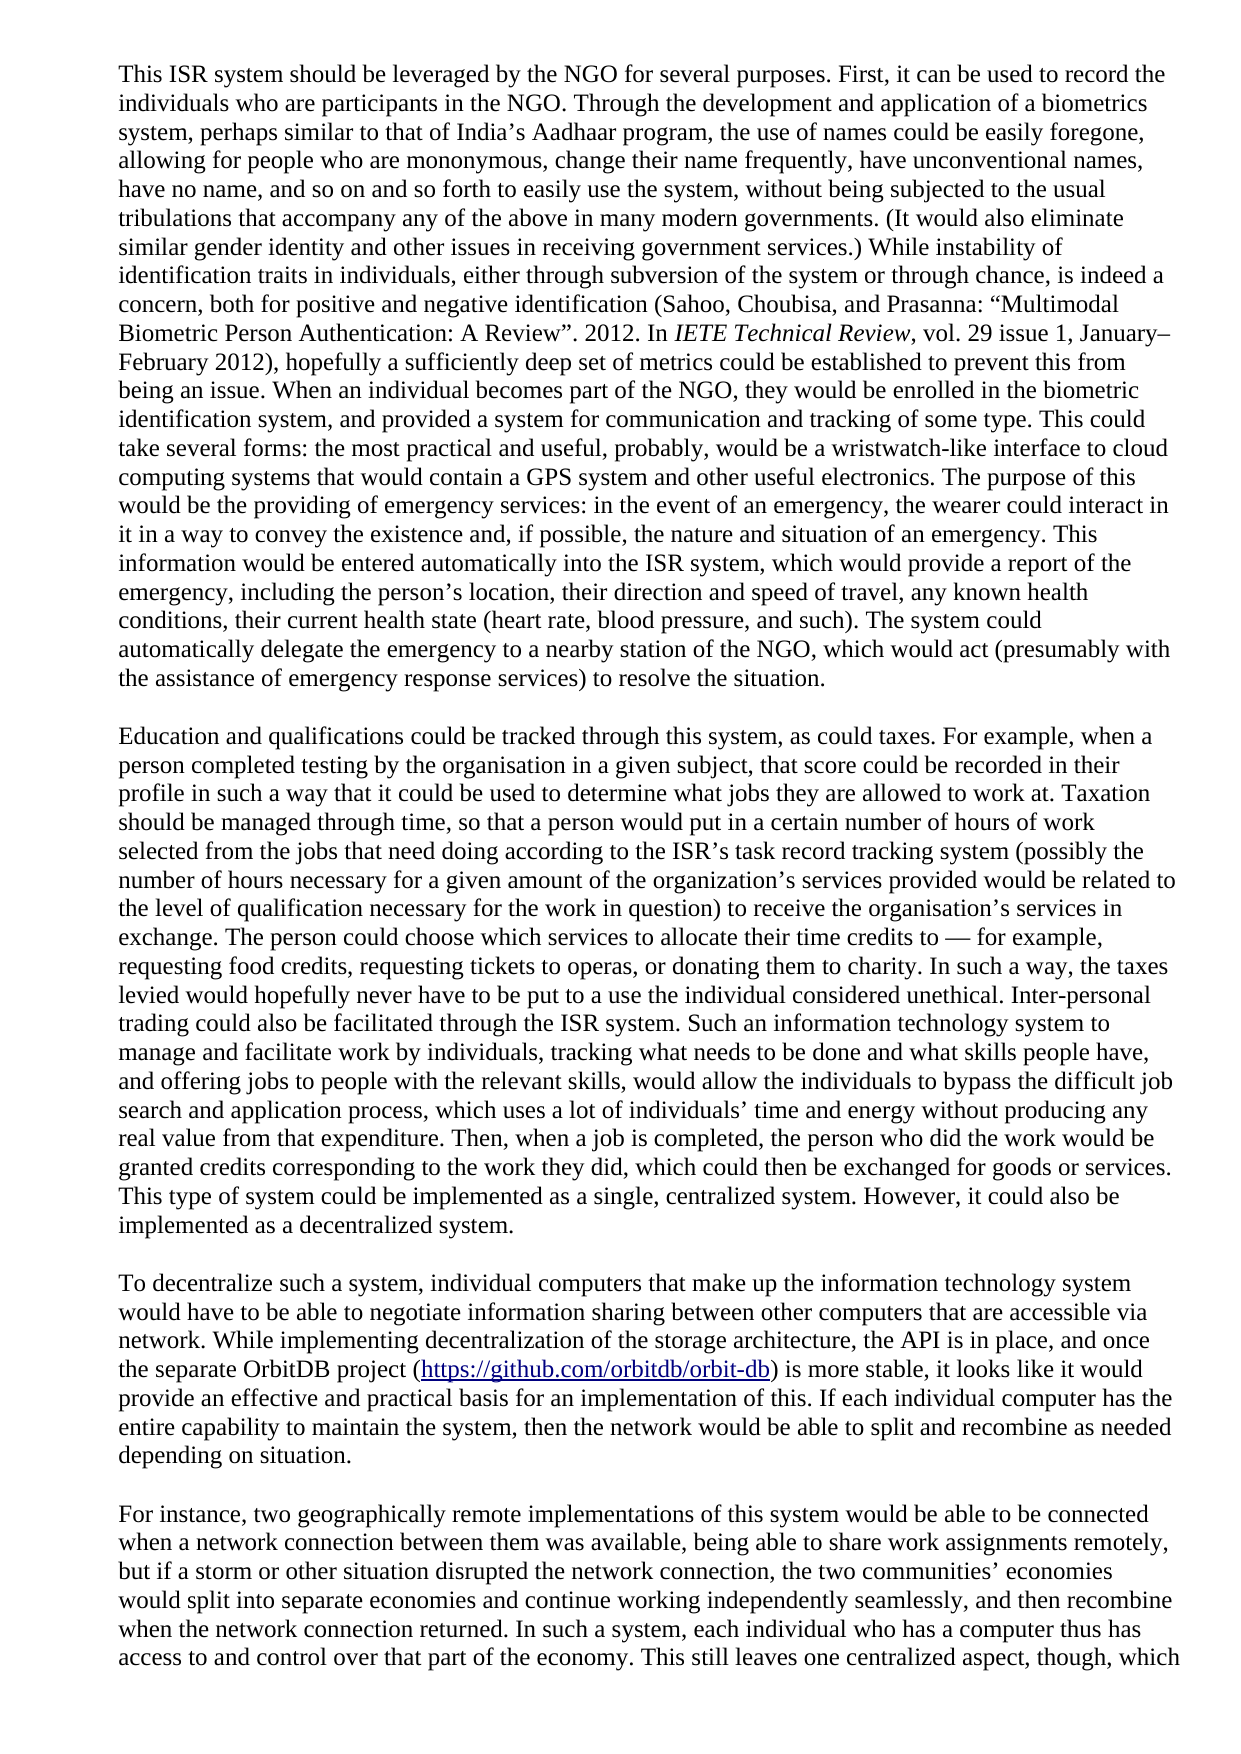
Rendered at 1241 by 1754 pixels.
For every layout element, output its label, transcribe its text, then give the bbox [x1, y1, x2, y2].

text This ISR system should be leveraged by the NGO for several purposes. First, it can be used to record the individuals who are participants in the NGO. Through the development and application of a biometrics system, perhaps similar to that of India’s Aadhaar program, the use of names could be easily foregone, allowing for people who are mononymous, change their name frequently, have unconventional names, have no name, and so on and so forth to easily use the system, without being subjected to the usual tribulations that accompany any of the above in many modern governments. (It would also eliminate similar gender identity and other issues in receiving government services.) While instability of identification traits in individuals, either through subversion of the system or through chance, is indeed a concern, both for positive and negative identification (Sahoo, Choubisa, and Prasanna: “Multimodal Biometric Person Authentication: A Review”. 2012. In IETE Technical Review, vol. 29 issue 1, January–February 2012), hopefully a sufficiently deep set of metrics could be established to prevent this from being an issue. When an individual becomes part of the NGO, they would be enrolled in the biometric identification system, and provided a system for communication and tracking of some type. This could take several forms: the most practical and useful, probably, would be a wristwatch-like interface to cloud computing systems that would contain a GPS system and other useful electronics. The purpose of this would be the providing of emergency services: in the event of an emergency, the wearer could interact in it in a way to convey the existence and, if possible, the nature and situation of an emergency. This information would be entered automatically into the ISR system, which would provide a report of the emergency, including the person’s location, their direction and speed of travel, any known health conditions, their current health state (heart rate, blood pressure, and such). The system could automatically delegate the emergency to a nearby station of the NGO, which would act (presumably with the assistance of emergency response services) to resolve the situation. [118, 59, 1181, 692]
text For instance, two geographically remote implementations of this system would be able to be connected when a network connection between them was available, being able to share work assignments remotely, but if a storm or other situation disrupted the network connection, the two communities’ economies would split into separate economies and continue working independently seamlessly, and then recombine when the network connection returned. In such a system, each individual who has a computer thus has access to and control over that part of the economy. This still leaves one centralized aspect, though, which [118, 1499, 1181, 1671]
text To decentralize such a system, individual computers that make up the information technology system would have to be able to negotiate information sharing between other computers that are accessible via network. While implementing decentralization of the storage architecture, the API is in place, and once the separate OrbitDB project (https://github.com/orbitdb/orbit-db) is more stable, it looks like it would provide an effective and practical basis for an implementation of this. If each individual computer has the entire capability to maintain the system, then the network would be able to split and recombine as needed depending on situation. [118, 1268, 1181, 1469]
text Education and qualifications could be tracked through this system, as could taxes. For example, when a person completed testing by the organisation in a given subject, that score could be recorded in their profile in such a way that it could be used to determine what jobs they are allowed to work at. Taxation should be managed through time, so that a person would put in a certain number of hours of work selected from the jobs that need doing according to the ISR’s task record tracking system (possibly the number of hours necessary for a given amount of the organization’s services provided would be related to the level of qualification necessary for the work in question) to receive the organisation’s services in exchange. The person could choose which services to allocate their time credits to — for example, requesting food credits, requesting tickets to operas, or donating them to charity. In such a way, the taxes levied would hopefully never have to be put to a use the individual considered unethical. Inter-personal trading could also be facilitated through the ISR system. Such an information technology system to manage and facilitate work by individuals, tracking what needs to be done and what skills people have, and offering jobs to people with the relevant skills, would allow the individuals to bypass the difficult job search and application process, which uses a lot of individuals’ time and energy without producing any real value from that expenditure. Then, when a job is completed, the person who did the work would be granted credits corresponding to the work they did, which could then be exchanged for goods or services. This type of system could be implemented as a single, centralized system. However, it could also be implemented as a decentralized system. [118, 721, 1181, 1238]
